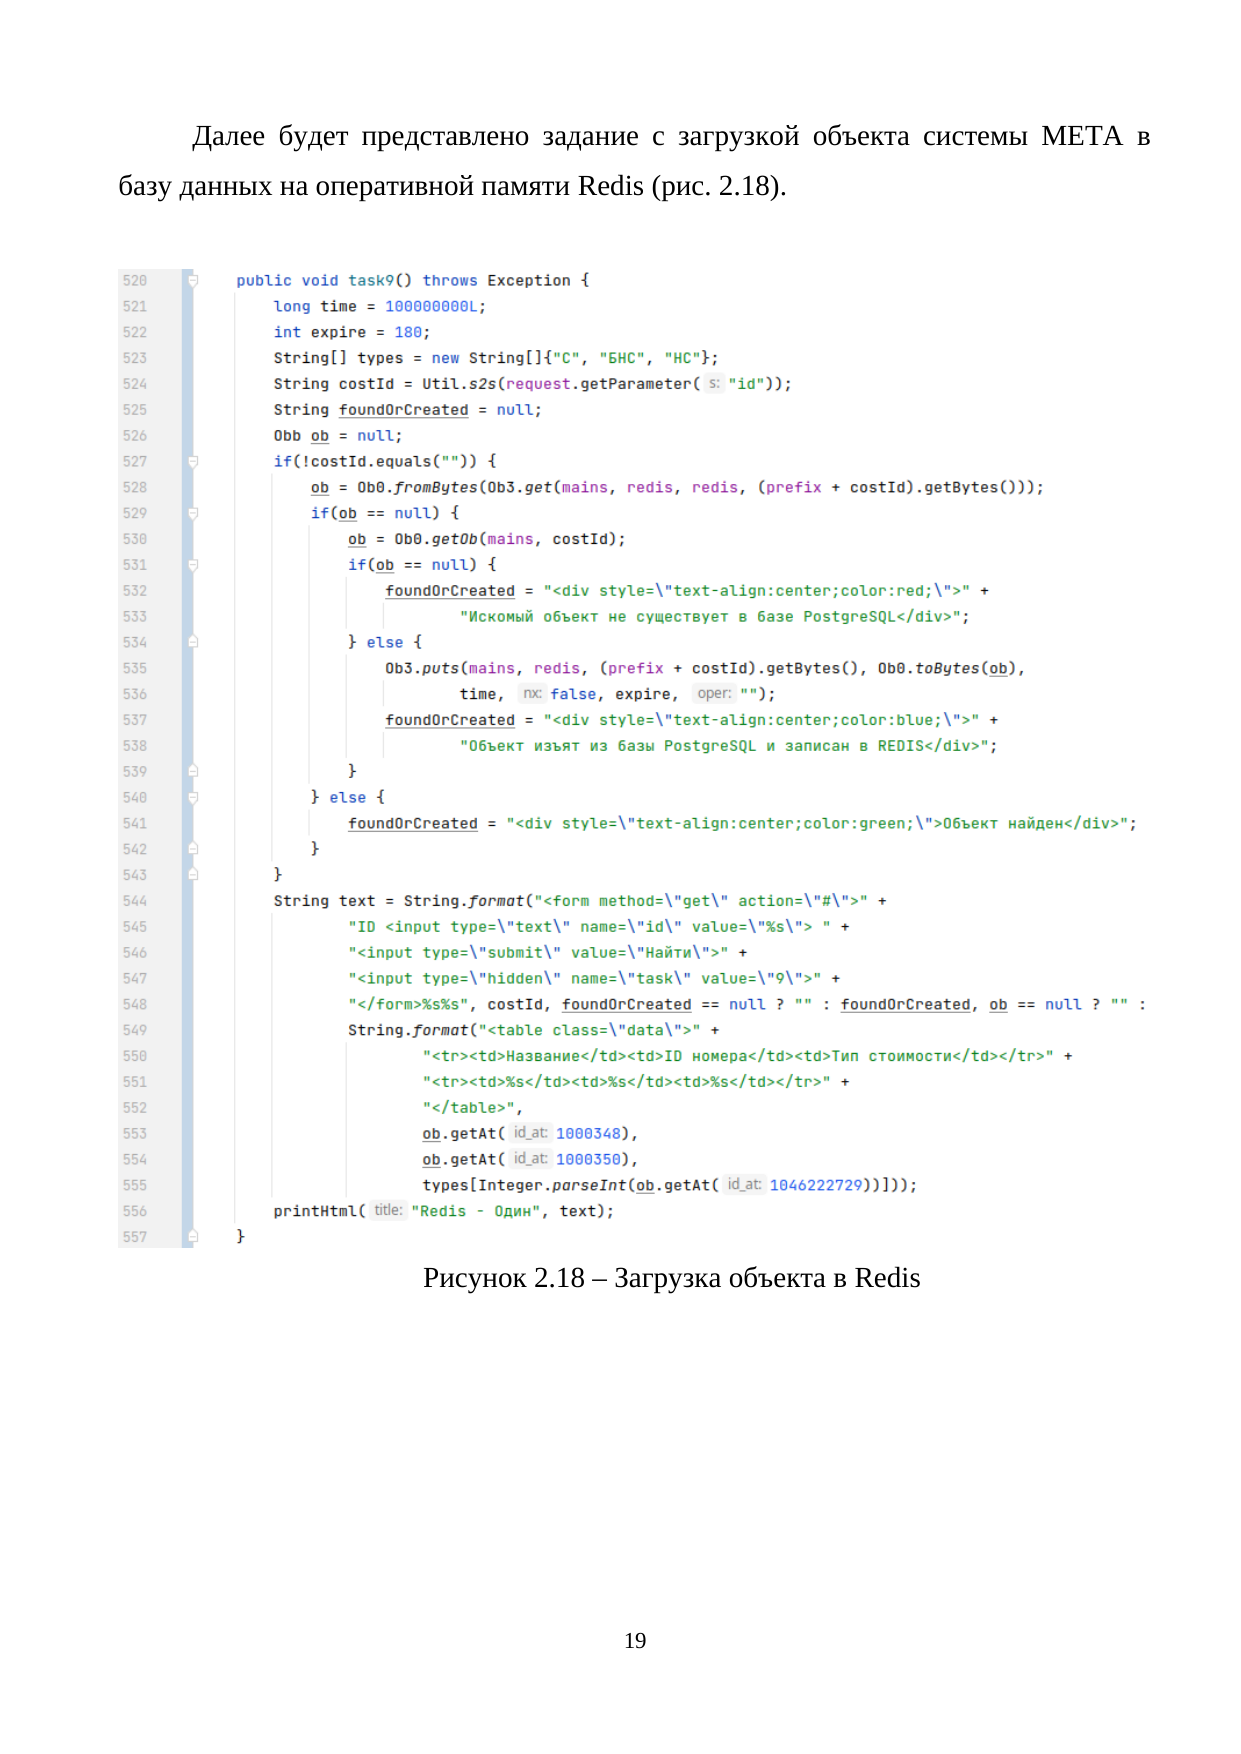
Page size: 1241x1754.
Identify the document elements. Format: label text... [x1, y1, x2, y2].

text Далее будет представлено задание с загрузкой объекта системы МЕТА в базу данных на оперативной памяти Redis (рис. 2.18). [118, 118, 1152, 202]
text Рисунок 2.18 – Загрузка объекта в Redis [118, 1261, 1152, 1294]
picture [118, 269, 1152, 1248]
